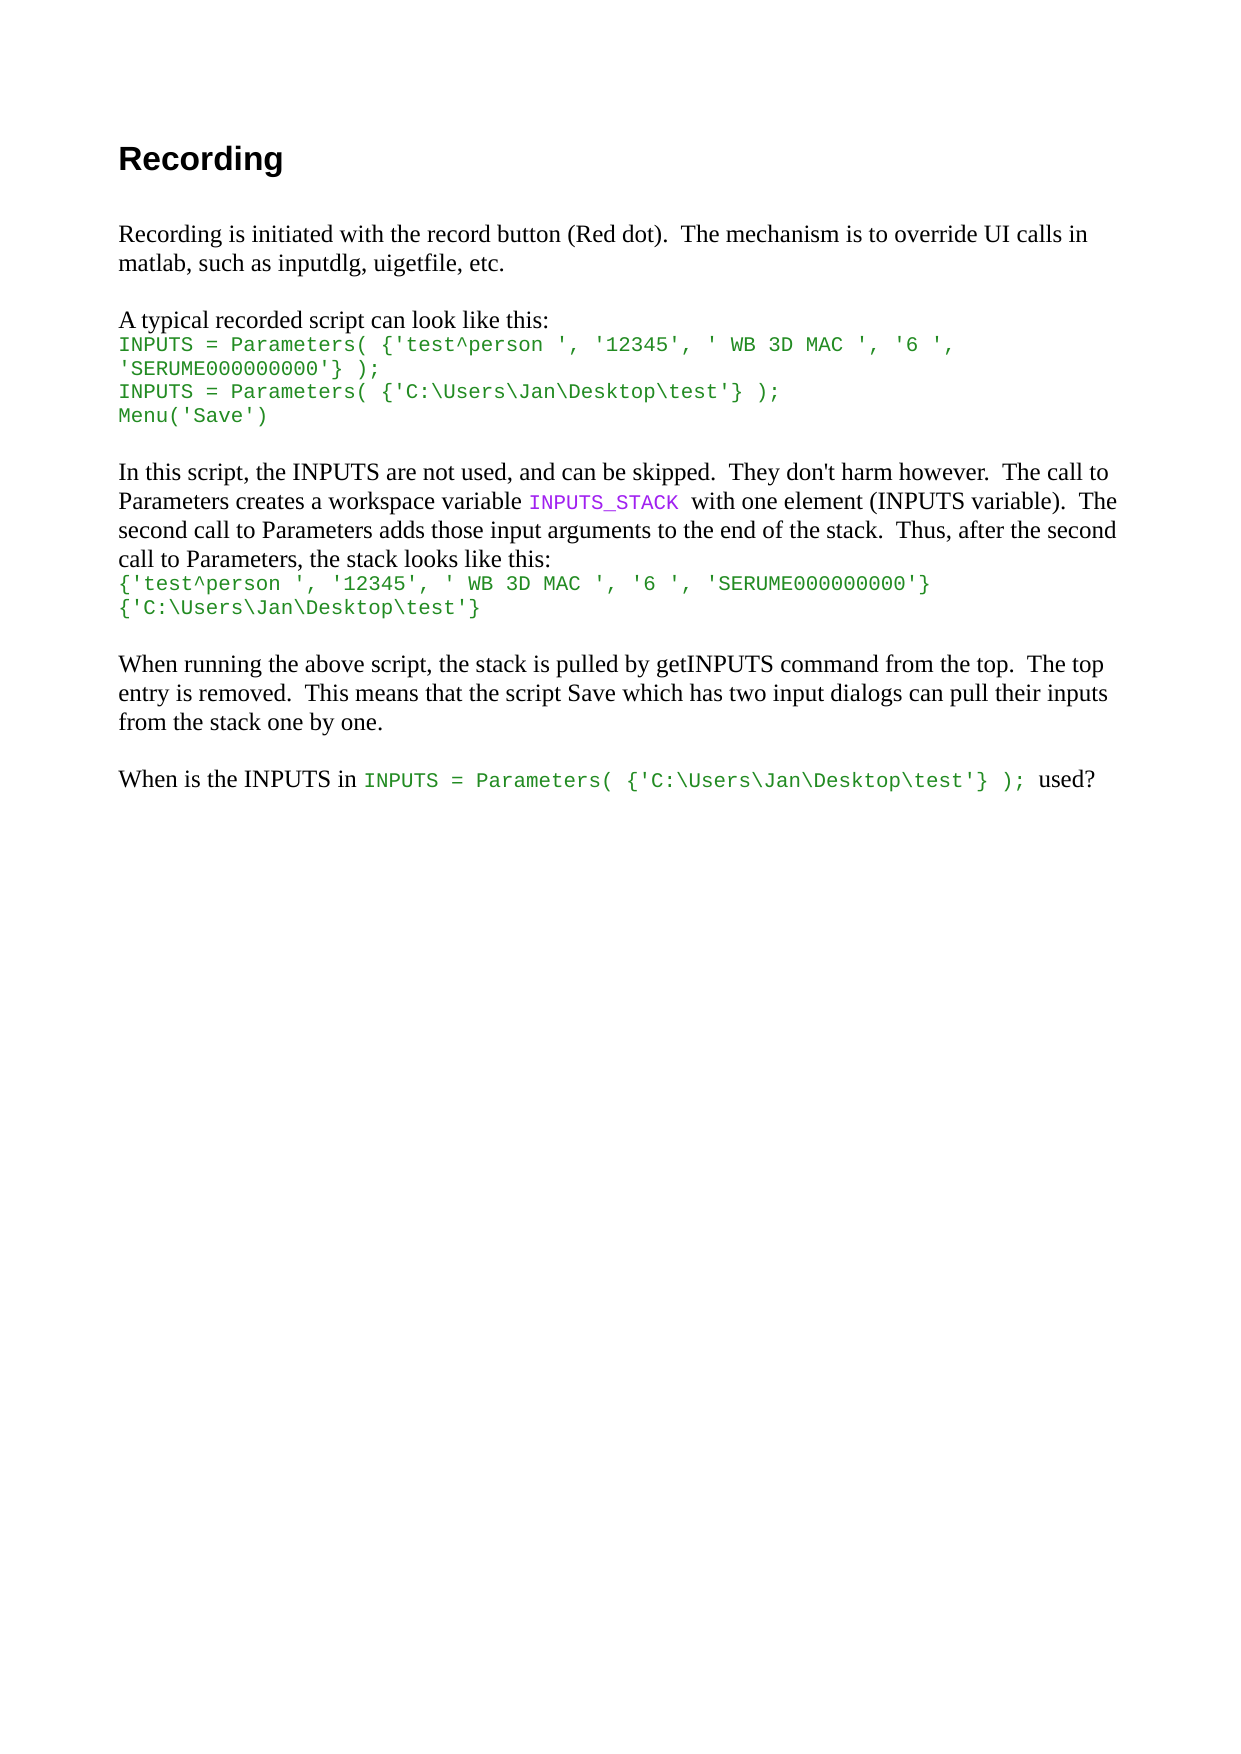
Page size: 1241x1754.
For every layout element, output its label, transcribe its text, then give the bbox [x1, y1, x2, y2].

subtitle Recording [118, 139, 1122, 178]
text When is the INPUTS in INPUTS = Parameters( {'C:\Users\Jan\Desktop\test'} ); used? [118, 764, 1122, 794]
text When running the above script, the stack is pulled by getINPUTS command from the top. The top entry is removed. This means that the script Save which has two input dialogs can pull their inputs from the stack one by one. [118, 649, 1122, 735]
text Menu('Save') [118, 405, 1122, 428]
text A typical recorded script can look like this: [118, 305, 1122, 334]
text Recording is initiated with the record button (Red dot). The mechanism is to override UI calls in matlab, such as inputdlg, uigetfile, etc. [118, 219, 1122, 276]
text {'test^person ', '12345', ' WB 3D MAC ', '6 ', 'SERUME000000000'} [118, 573, 1122, 597]
text INPUTS = Parameters( {'C:\Users\Jan\Desktop\test'} ); [118, 381, 1122, 405]
text {'C:\Users\Jan\Desktop\test'} [118, 597, 1122, 620]
text INPUTS = Parameters( {'test^person ', '12345', ' WB 3D MAC ', '6 ', 'SERUME000000000'} ); [118, 334, 1122, 381]
text In this script, the INPUTS are not used, and can be skipped. They don't harm however. The call to Parameters creates a workspace variable INPUTS_STACK with one element (INPUTS variable). The second call to Parameters adds those input arguments to the end of the stack. Thus, after the second call to Parameters, the stack looks like this: [118, 457, 1122, 573]
